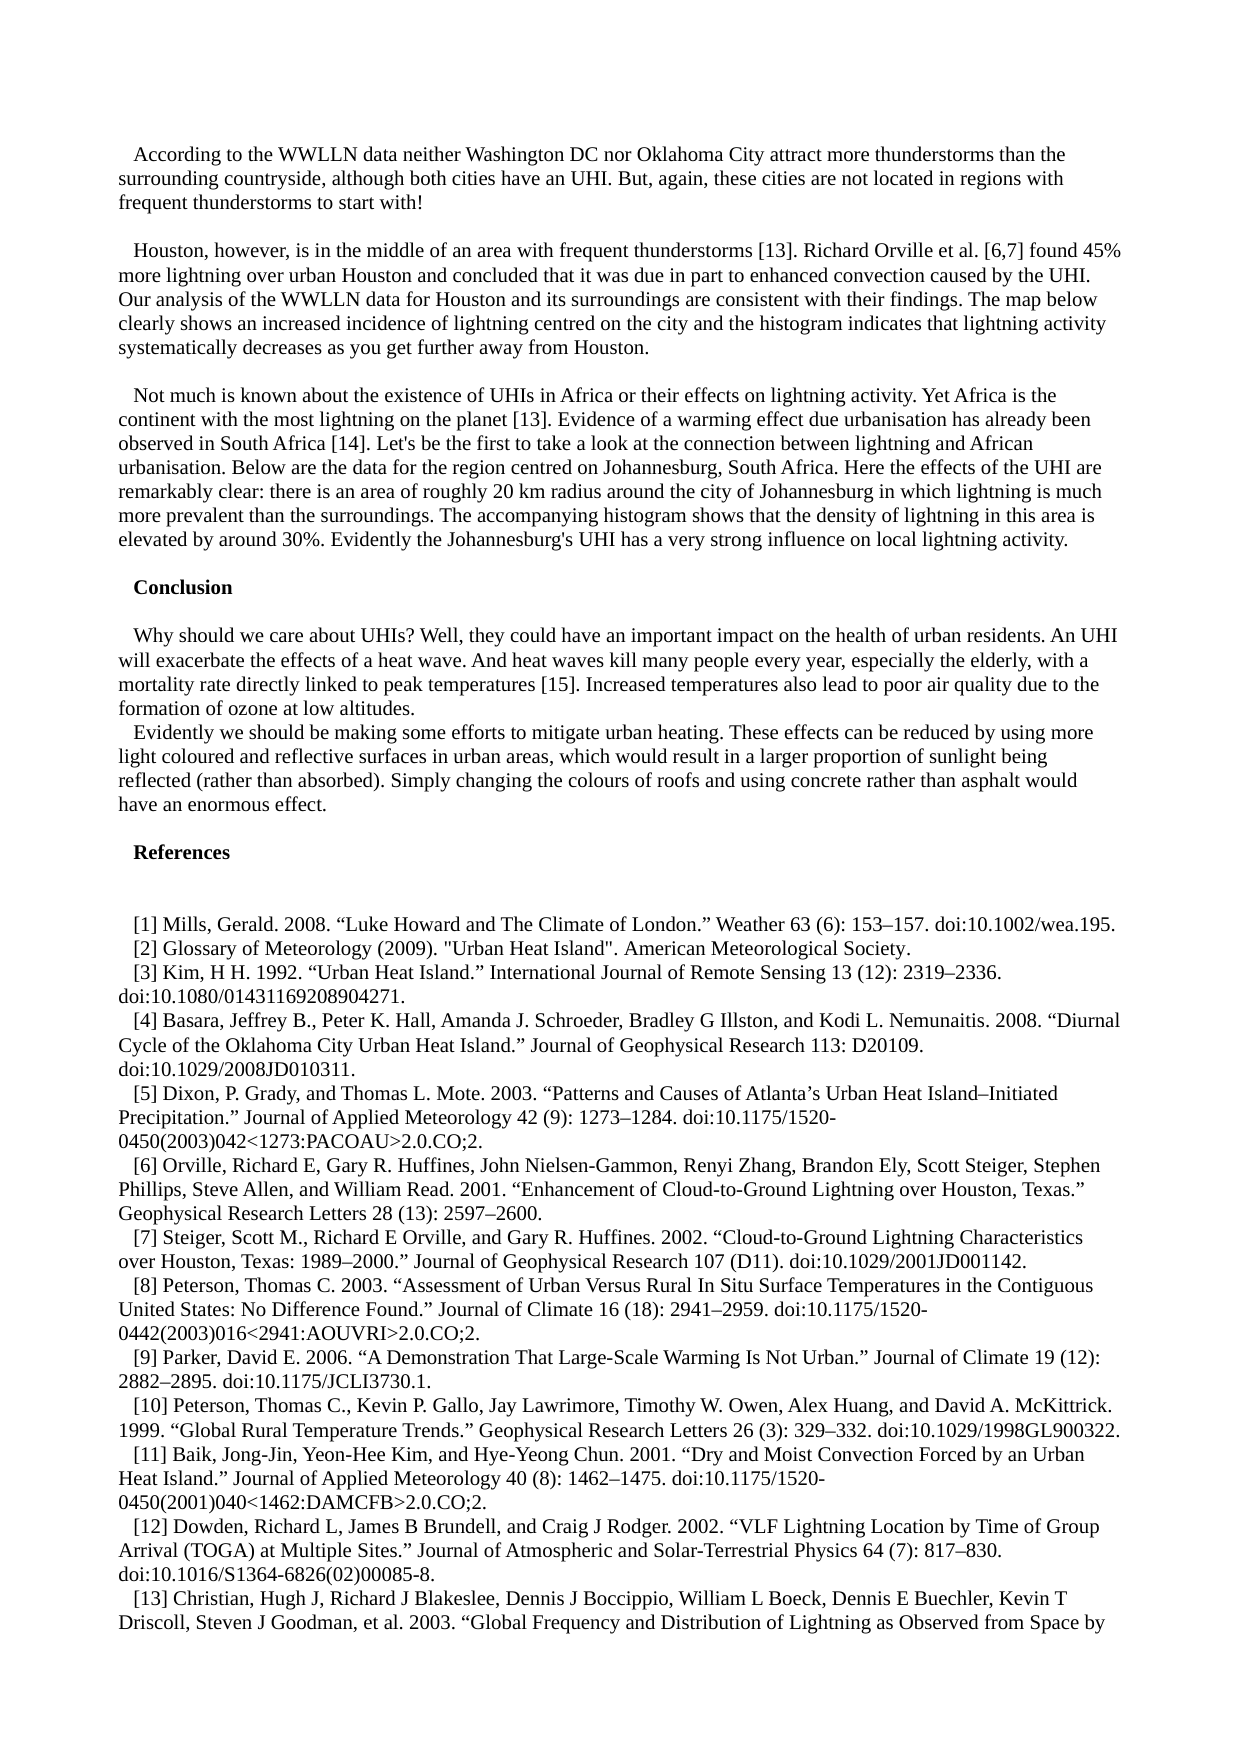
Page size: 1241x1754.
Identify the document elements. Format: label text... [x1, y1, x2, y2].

text [3] Kim, H H. 1992. “Urban Heat Island.” International Journal of Remote Sensing 13 (12): 2319–2336. doi:10.1080/01431169208904271. [118, 960, 1122, 1008]
text [6] Orville, Richard E, Gary R. Huffines, John Nielsen-Gammon, Renyi Zhang, Brandon Ely, Scott Steiger, Stephen Phillips, Steve Allen, and William Read. 2001. “Enhancement of Cloud-to-Ground Lightning over Houston, Texas.” Geophysical Research Letters 28 (13): 2597–2600. [118, 1153, 1122, 1225]
text Conclusion [118, 575, 1122, 599]
text [1] Mills, Gerald. 2008. “Luke Howard and The Climate of London.” Weather 63 (6): 153–157. doi:10.1002/wea.195. [118, 912, 1122, 936]
text Why should we care about UHIs? Well, they could have an important impact on the health of urban residents. An UHI will exacerbate the effects of a heat wave. And heat waves kill many people every year, especially the elderly, with a mortality rate directly linked to peak temperatures [15]. Increased temperatures also lead to poor air quality due to the formation of ozone at low altitudes. [118, 623, 1122, 720]
text [11] Baik, Jong-Jin, Yeon-Hee Kim, and Hye-Yeong Chun. 2001. “Dry and Moist Convection Forced by an Urban Heat Island.” Journal of Applied Meteorology 40 (8): 1462–1475. doi:10.1175/1520-0450(2001)040<1462:DAMCFB>2.0.CO;2. [118, 1442, 1122, 1514]
text [10] Peterson, Thomas C., Kevin P. Gallo, Jay Lawrimore, Timothy W. Owen, Alex Huang, and David A. McKittrick. 1999. “Global Rural Temperature Trends.” Geophysical Research Letters 26 (3): 329–332. doi:10.1029/1998GL900322. [118, 1393, 1122, 1442]
text [7] Steiger, Scott M., Richard E Orville, and Gary R. Huffines. 2002. “Cloud-to-Ground Lightning Characteristics over Houston, Texas: 1989–2000.” Journal of Geophysical Research 107 (D11). doi:10.1029/2001JD001142. [118, 1225, 1122, 1273]
text [4] Basara, Jeffrey B., Peter K. Hall, Amanda J. Schroeder, Bradley G Illston, and Kodi L. Nemunaitis. 2008. “Diurnal Cycle of the Oklahoma City Urban Heat Island.” Journal of Geophysical Research 113: D20109. doi:10.1029/2008JD010311. [118, 1008, 1122, 1081]
text [8] Peterson, Thomas C. 2003. “Assessment of Urban Versus Rural In Situ Surface Temperatures in the Contiguous United States: No Difference Found.” Journal of Climate 16 (18): 2941–2959. doi:10.1175/1520-0442(2003)016<2941:AOUVRI>2.0.CO;2. [118, 1273, 1122, 1345]
text References [118, 840, 1122, 864]
text Houston, however, is in the middle of an area with frequent thunderstorms [13]. Richard Orville et al. [6,7] found 45% more lightning over urban Houston and concluded that it was due in part to enhanced convection caused by the UHI. Our analysis of the WWLLN data for Houston and its surroundings are consistent with their findings. The map below clearly shows an increased incidence of lightning centred on the city and the histogram indicates that lightning activity systematically decreases as you get further away from Houston. [118, 238, 1122, 359]
text [13] Christian, Hugh J, Richard J Blakeslee, Dennis J Boccippio, William L Boeck, Dennis E Buechler, Kevin T Driscoll, Steven J Goodman, et al. 2003. “Global Frequency and Distribution of Lightning as Observed from Space by [118, 1586, 1122, 1634]
text Not much is known about the existence of UHIs in Africa or their effects on lightning activity. Yet Africa is the continent with the most lightning on the planet [13]. Evidence of a warming effect due urbanisation has already been observed in South Africa [14]. Let's be the first to take a look at the connection between lightning and African urbanisation. Below are the data for the region centred on Johannesburg, South Africa. Here the effects of the UHI are remarkably clear: there is an area of roughly 20 km radius around the city of Johannesburg in which lightning is much more prevalent than the surroundings. The accompanying histogram shows that the density of lightning in this area is elevated by around 30%. Evidently the Johannesburg's UHI has a very strong influence on local lightning activity. [118, 383, 1122, 551]
text [9] Parker, David E. 2006. “A Demonstration That Large-Scale Warming Is Not Urban.” Journal of Climate 19 (12): 2882–2895. doi:10.1175/JCLI3730.1. [118, 1345, 1122, 1393]
text [2] Glossary of Meteorology (2009). "Urban Heat Island". American Meteorological Society. [118, 936, 1122, 960]
text Evidently we should be making some efforts to mitigate urban heating. These effects can be reduced by using more light coloured and reflective surfaces in urban areas, which would result in a larger proportion of sunlight being reflected (rather than absorbed). Simply changing the colours of roofs and using concrete rather than asphalt would have an enormous effect. [118, 720, 1122, 816]
text [5] Dixon, P. Grady, and Thomas L. Mote. 2003. “Patterns and Causes of Atlanta’s Urban Heat Island–Initiated Precipitation.” Journal of Applied Meteorology 42 (9): 1273–1284. doi:10.1175/1520-0450(2003)042<1273:PACOAU>2.0.CO;2. [118, 1081, 1122, 1153]
text [12] Dowden, Richard L, James B Brundell, and Craig J Rodger. 2002. “VLF Lightning Location by Time of Group Arrival (TOGA) at Multiple Sites.” Journal of Atmospheric and Solar-Terrestrial Physics 64 (7): 817–830. doi:10.1016/S1364-6826(02)00085-8. [118, 1514, 1122, 1586]
text According to the WWLLN data neither Washington DC nor Oklahoma City attract more thunderstorms than the surrounding countryside, although both cities have an UHI. But, again, these cities are not located in regions with frequent thunderstorms to start with! [118, 142, 1122, 214]
